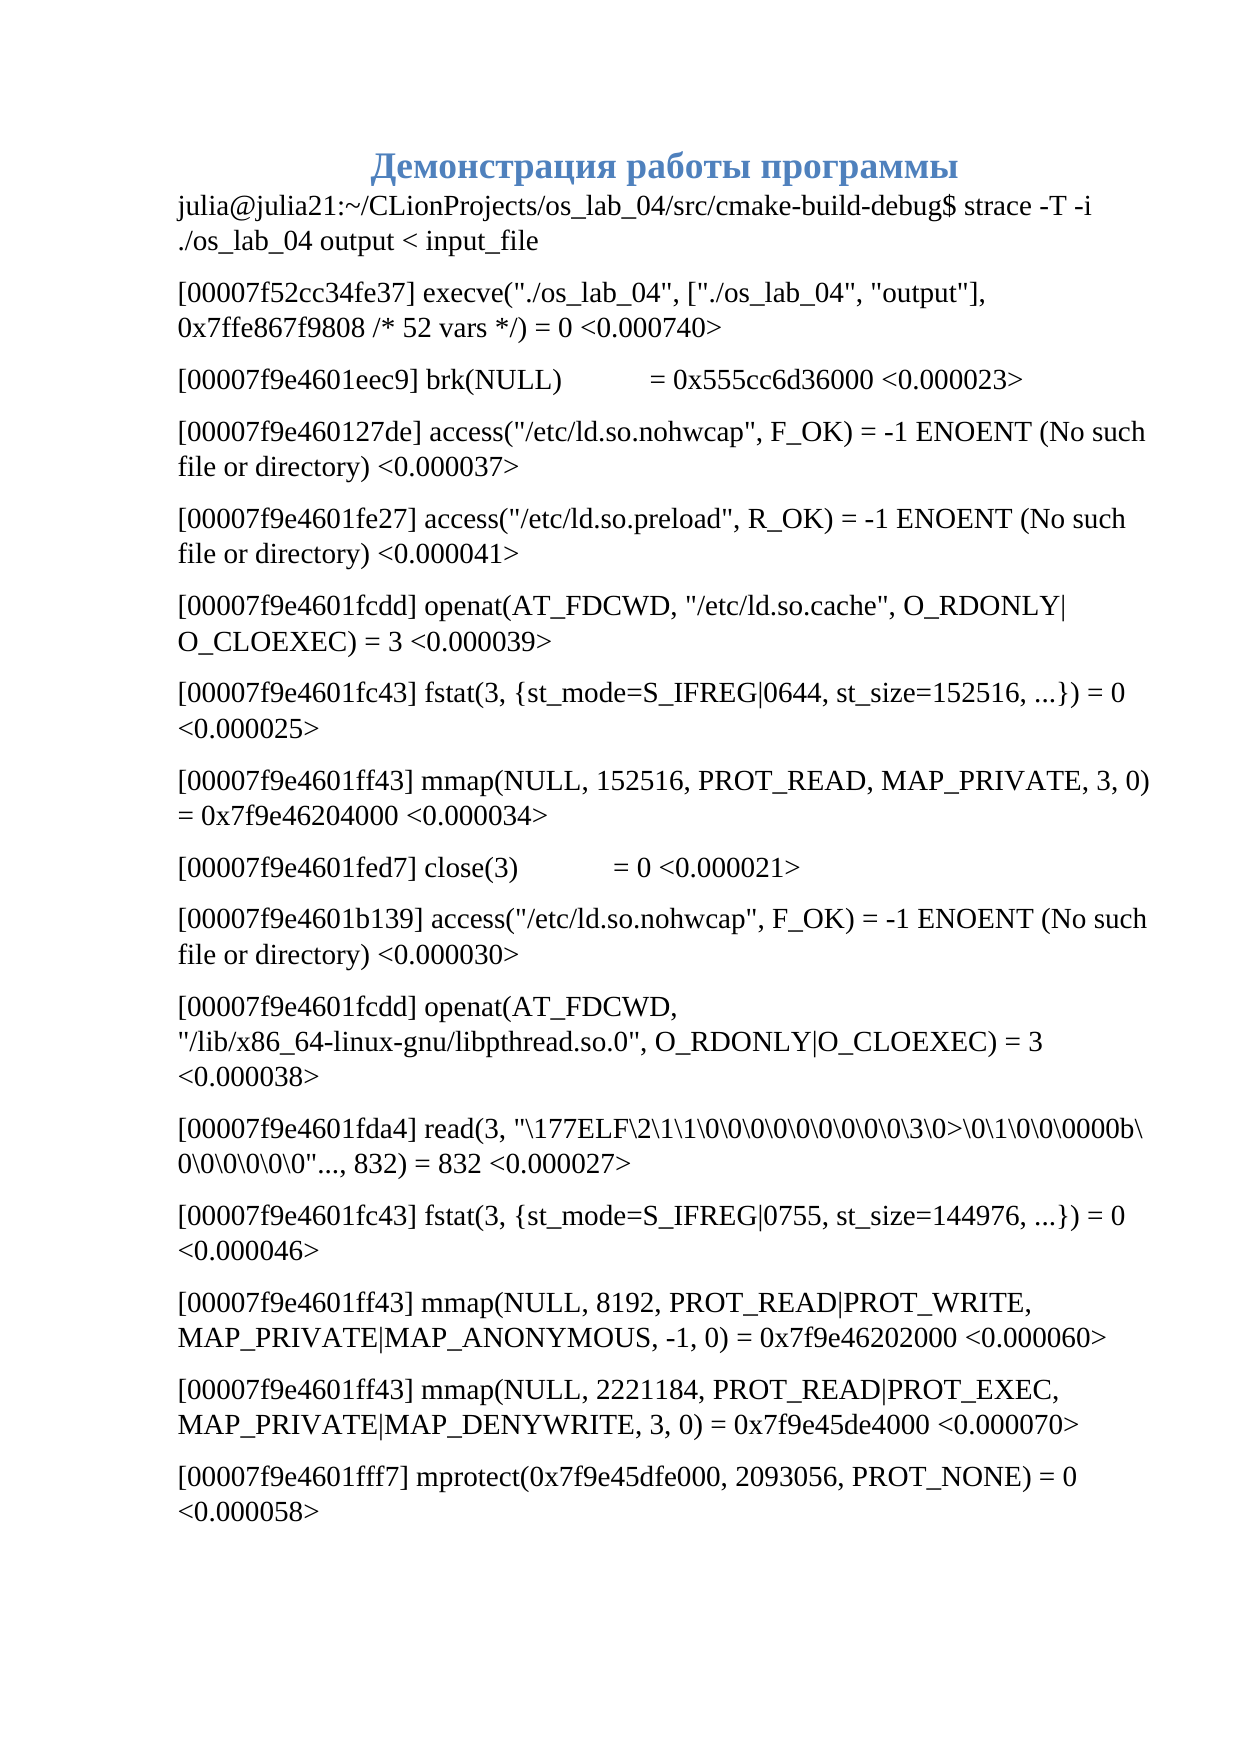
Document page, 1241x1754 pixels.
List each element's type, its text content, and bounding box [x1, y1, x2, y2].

text [00007f52cc34fe37] execve("./os_lab_04", ["./os_lab_04", "output"], 0x7ffe867f9808 /* 52 vars */) = 0 <0.000740> [177, 275, 1152, 344]
text [00007f9e4601eec9] brk(NULL) = 0x555cc6d36000 <0.000023> [177, 362, 1152, 396]
text [00007f9e4601fed7] close(3) = 0 <0.000021> [177, 850, 1152, 883]
text [00007f9e4601fe27] access("/etc/ld.so.preload", R_OK) = -1 ENOENT (No such file or directory) <0.000041> [177, 501, 1152, 570]
text [00007f9e4601fc43] fstat(3, {st_mode=S_IFREG|0644, st_size=152516, ...}) = 0 <0.000025> [177, 676, 1152, 744]
text [00007f9e4601ff43] mmap(NULL, 152516, PROT_READ, MAP_PRIVATE, 3, 0) = 0x7f9e46204000 <0.000034> [177, 763, 1152, 831]
text [00007f9e4601fcdd] openat(AT_FDCWD, "/lib/x86_64-linux-gnu/libpthread.so.0", O_RDONLY|O_CLOEXEC) = 3 <0.000038> [177, 989, 1152, 1093]
text [00007f9e4601fda4] read(3, "\177ELF\2\1\1\0\0\0\0\0\0\0\0\0\3\0>\0\1\0\0\0000b\0\0\0\0\0\0"..., 832) = 832 <0.000027> [177, 1111, 1152, 1180]
text [00007f9e4601fff7] mprotect(0x7f9e45dfe000, 2093056, PROT_NONE) = 0 <0.000058> [177, 1459, 1152, 1528]
subtitle Демонстрация работы программы [177, 143, 1152, 186]
text [00007f9e4601fcdd] openat(AT_FDCWD, "/etc/ld.so.cache", O_RDONLY|O_CLOEXEC) = 3 <0.000039> [177, 588, 1152, 657]
text [00007f9e4601fc43] fstat(3, {st_mode=S_IFREG|0755, st_size=144976, ...}) = 0 <0.000046> [177, 1198, 1152, 1267]
text [00007f9e4601b139] access("/etc/ld.so.nohwcap", F_OK) = -1 ENOENT (No such file or directory) <0.000030> [177, 902, 1152, 970]
text [00007f9e460127de] access("/etc/ld.so.nohwcap", F_OK) = -1 ENOENT (No such file or directory) <0.000037> [177, 414, 1152, 483]
text [00007f9e4601ff43] mmap(NULL, 2221184, PROT_READ|PROT_EXEC, MAP_PRIVATE|MAP_DENYWRITE, 3, 0) = 0x7f9e45de4000 <0.000070> [177, 1372, 1152, 1441]
text julia@julia21:~/CLionProjects/os_lab_04/src/cmake-build-debug$ strace -T -i ./os_lab_04 output < input_file [177, 188, 1152, 257]
text [00007f9e4601ff43] mmap(NULL, 8192, PROT_READ|PROT_WRITE, MAP_PRIVATE|MAP_ANONYMOUS, -1, 0) = 0x7f9e46202000 <0.000060> [177, 1285, 1152, 1354]
